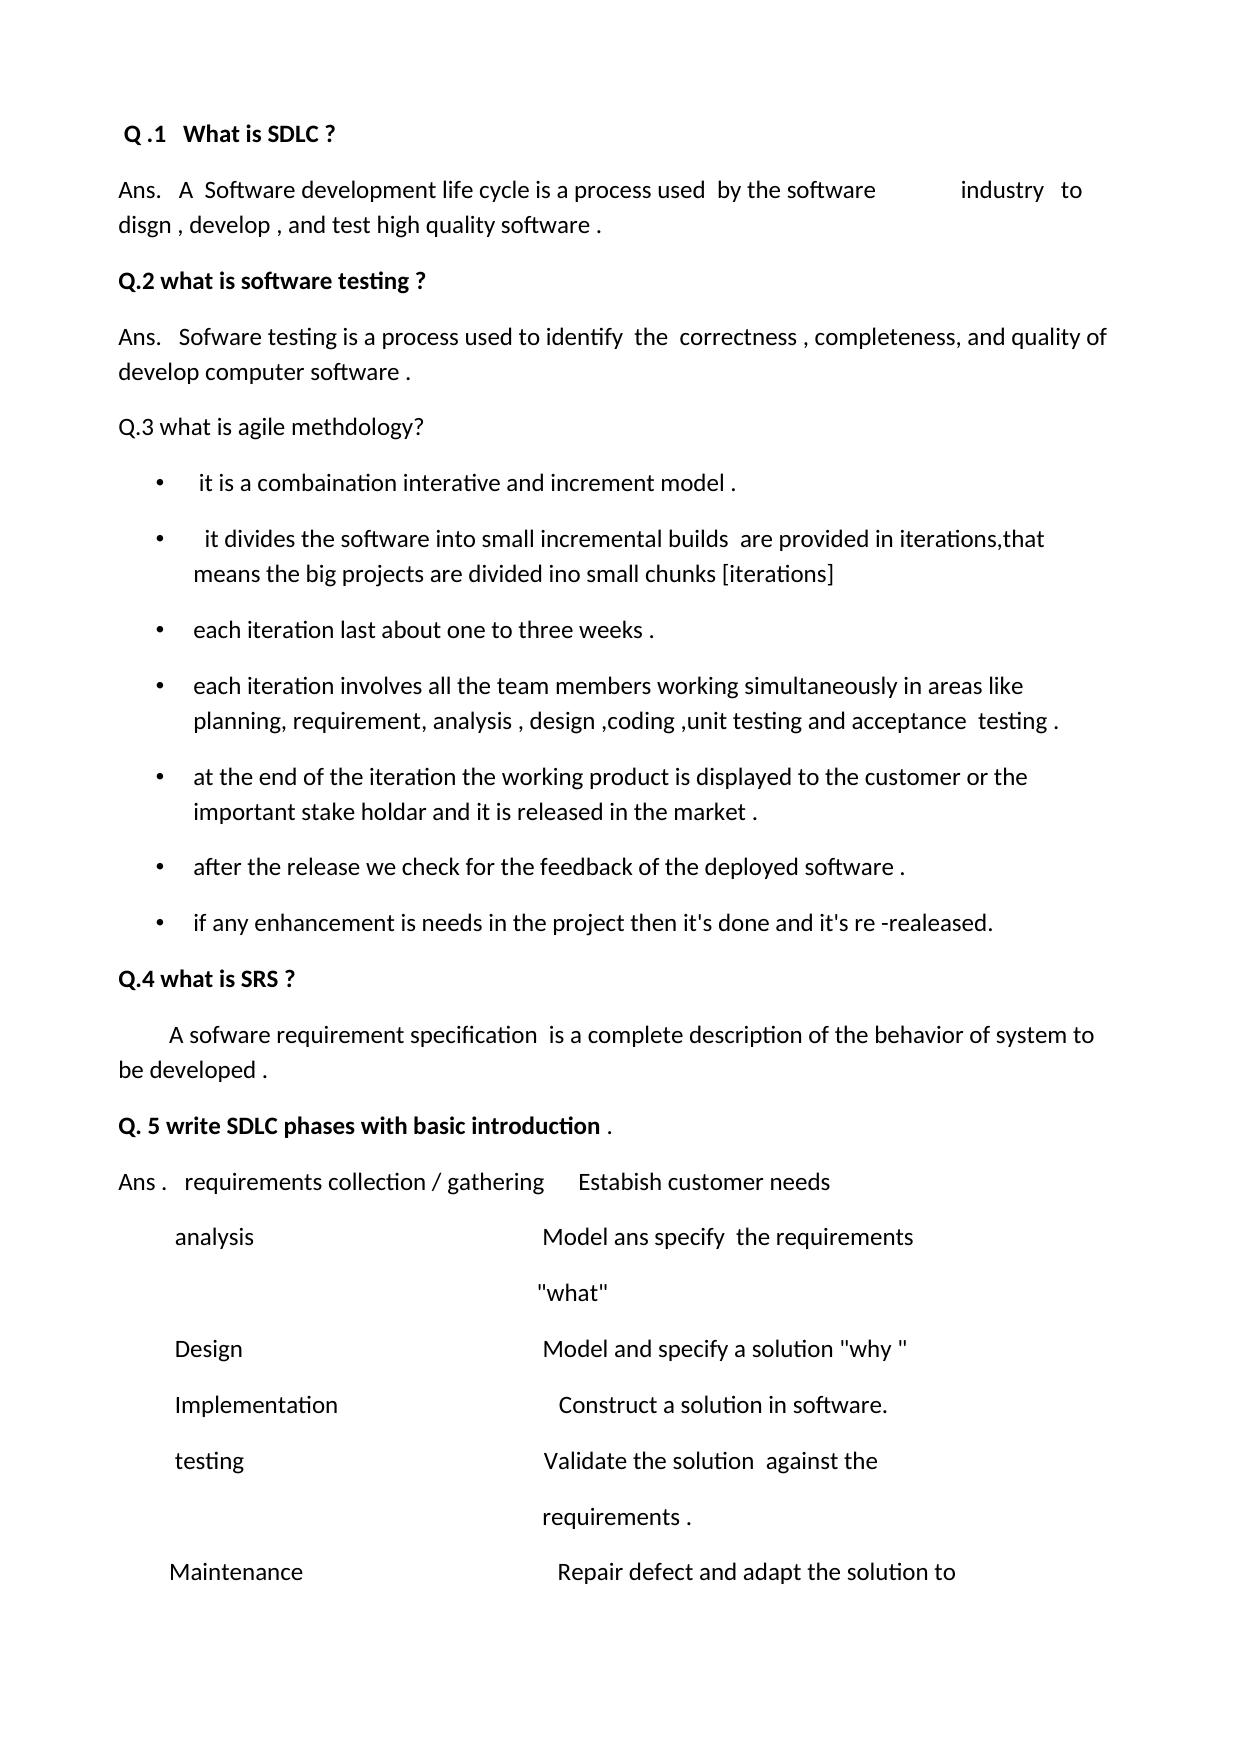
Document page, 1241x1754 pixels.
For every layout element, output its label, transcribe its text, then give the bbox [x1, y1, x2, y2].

text Maintenance Repair defect and adapt the solution to [118, 1556, 1122, 1587]
text testing Validate the solution against the [118, 1445, 1122, 1475]
text Ans. A Software development life cycle is a process used by the software industry to disgn , develop , and test high quality software . [118, 174, 1122, 239]
text Ans . requirements collection / gathering Estabish customer needs [118, 1166, 1122, 1196]
list at the end of the iteration the working product is displayed to the customer or the important stake holdar and it is released in the market . [156, 761, 1122, 826]
text Q. 5 write SDLC phases with basic introduction . [118, 1110, 1122, 1140]
text A sofware requirement specification is a complete description of the behavior of system to be developed . [118, 1019, 1122, 1084]
text "what" [118, 1277, 1122, 1308]
text analysis Model ans specify the requirements [118, 1221, 1122, 1252]
list it is a combaination interative and increment model . [156, 467, 1122, 498]
text Implementation Construct a solution in software. [118, 1389, 1122, 1419]
list it divides the software into small incremental builds are provided in iterations,that means the big projects are divided ino small chunks [iterations] [156, 523, 1122, 589]
list if any enhancement is needs in the project then it's done and it's re -realeased. [156, 907, 1122, 938]
text Ans. Sofware testing is a process used to identify the correctness , completeness, and quality of develop computer software . [118, 321, 1122, 386]
text Q.2 what is software testing ? [118, 265, 1122, 295]
list each iteration last about one to three weeks . [156, 614, 1122, 644]
text Q.3 what is agile methdology? [118, 411, 1122, 442]
text Design Model and specify a solution "why " [118, 1333, 1122, 1364]
text requirements . [118, 1501, 1122, 1531]
list after the release we check for the feedback of the deployed software . [156, 851, 1122, 882]
text Q .1 What is SDLC ? [118, 118, 1122, 149]
text Q.4 what is SRS ? [118, 963, 1122, 994]
list each iteration involves all the team members working simultaneously in areas like planning, requirement, analysis , design ,coding ,unit testing and acceptance testing . [156, 670, 1122, 735]
